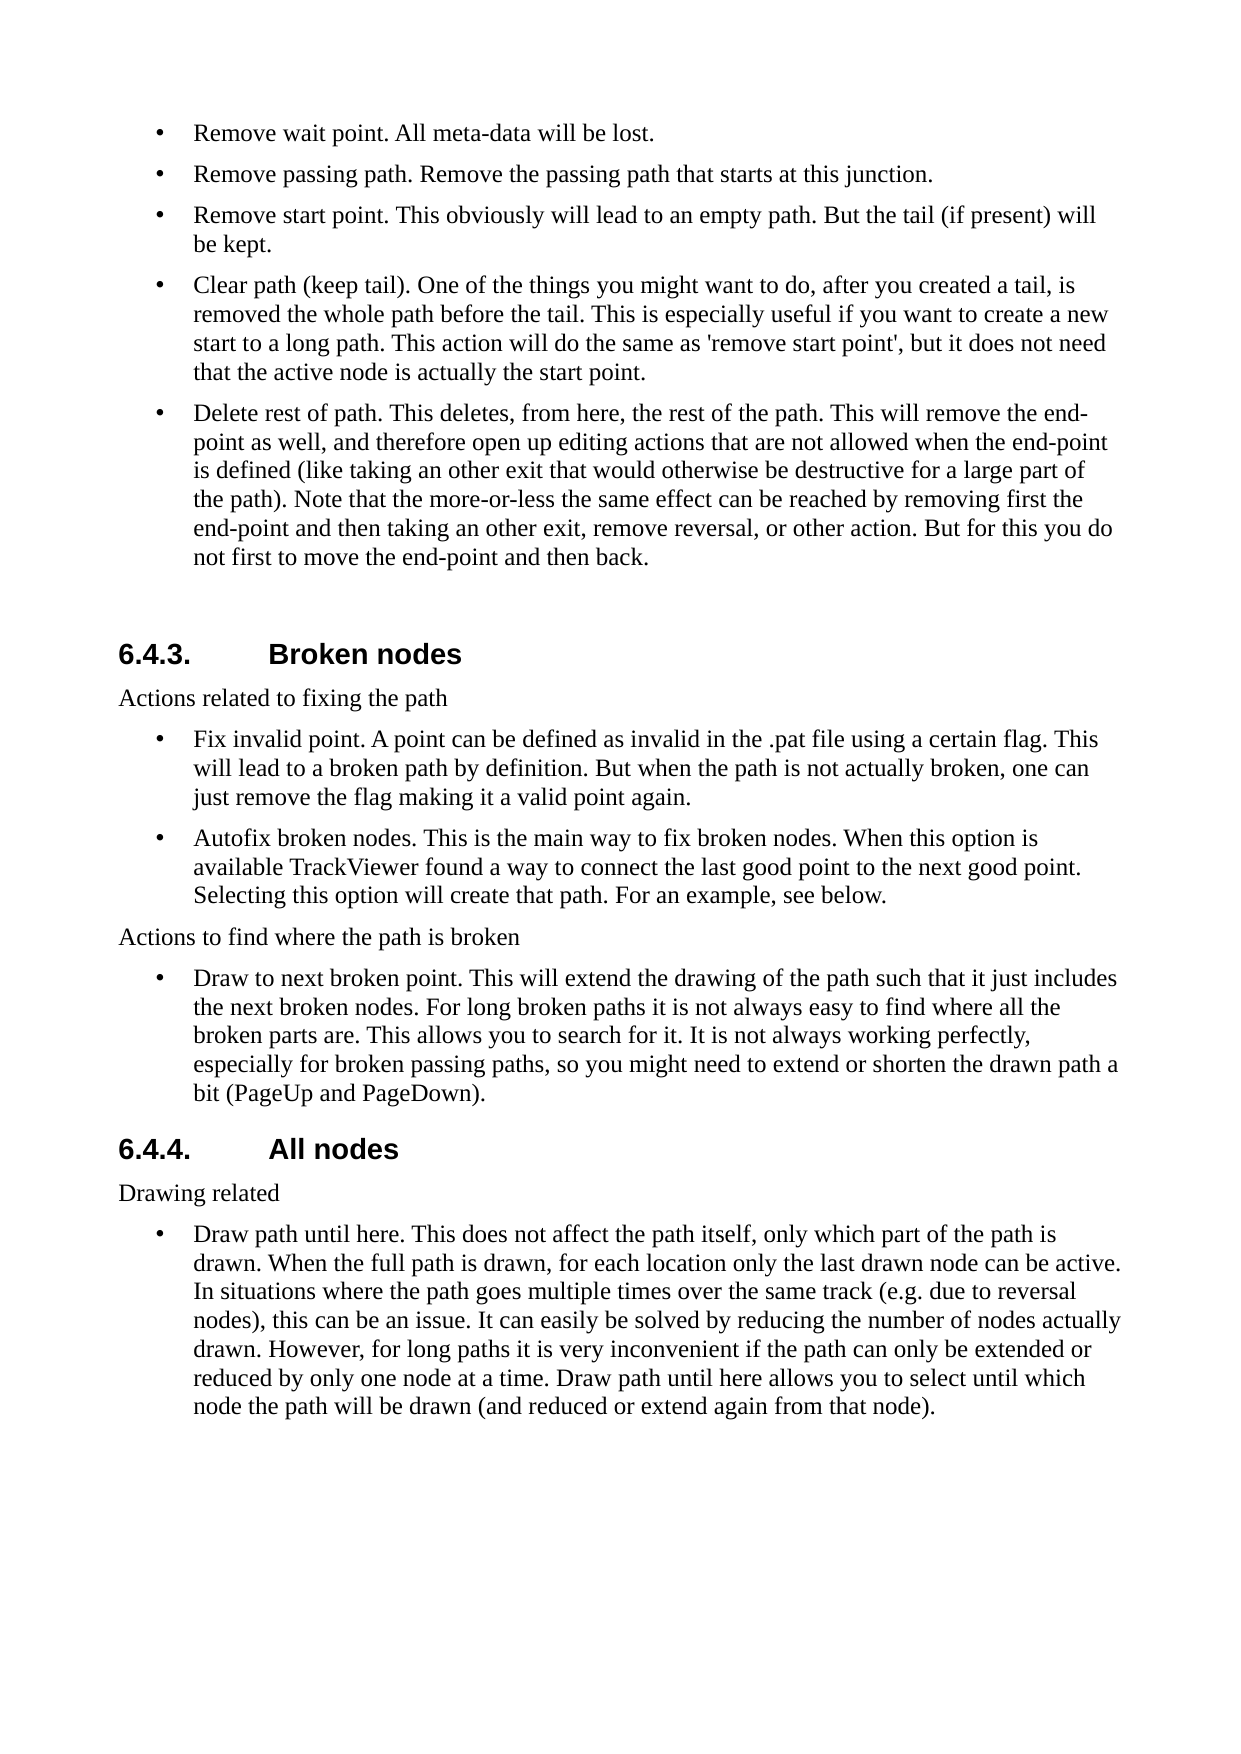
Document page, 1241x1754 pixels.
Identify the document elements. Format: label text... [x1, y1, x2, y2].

text Drawing related [118, 1178, 1122, 1206]
list Autofix broken nodes. This is the main way to fix broken nodes. When this option is available TrackViewer found a way to connect the last good point to the next good point. Selecting this option will create that path. For an example, see below. [156, 823, 1122, 909]
list Draw path until here. This does not affect the path itself, only which part of the path is drawn. When the full path is drawn, for each location only the last drawn node can be active. In situations where the path goes multiple times over the same track (e.g. due to reversal nodes), this can be an issue. It can easily be solved by reducing the number of nodes actually drawn. However, for long paths it is very inconvenient if the path can only be extended or reduced by only one node at a time. Draw path until here allows you to select until which node the path will be drawn (and reduced or extend again from that node). [156, 1219, 1122, 1420]
text Actions related to fixing the path [118, 683, 1122, 712]
text Actions to find where the path is broken [118, 922, 1122, 950]
list Clear path (keep tail). One of the things you might want to do, after you created a tail, is removed the whole path before the tail. This is especially useful if you want to create a new start to a long path. This action will do the same as 'remove start point', but it does not need that the active node is actually the start point. [156, 271, 1122, 386]
list Remove start point. This obviously will lead to an empty path. But the tail (if present) will be kept. [156, 201, 1122, 258]
list Delete rest of path. This deletes, from here, the rest of the path. This will remove the end-point as well, and therefore open up editing actions that are not allowed when the end-point is defined (like taking an other exit that would otherwise be destructive for a large part of the path). Note that the more-or-less the same effect can be reached by removing first the end-point and then taking an other exit, remove reversal, or other action. But for this you do not first to move the end-point and then back. [156, 398, 1122, 571]
list Draw to next broken point. This will extend the drawing of the path such that it just includes the next broken nodes. For long broken paths it is not always easy to find where all the broken parts are. This allows you to search for it. It is not always working perfectly, especially for broken passing paths, so you might need to extend or shorten the drawn path a bit (PageUp and PageDown). [156, 963, 1122, 1107]
list Remove wait point. All meta-data will be lost. [156, 118, 1122, 147]
list Fix invalid point. A point can be defined as invalid in the .pat file using a certain flag. This will lead to a broken path by definition. But when the path is not actually broken, one can just remove the flag making it a valid point again. [156, 724, 1122, 810]
subtitle All nodes [118, 1132, 1122, 1165]
list Remove passing path. Remove the passing path that starts at this junction. [156, 159, 1122, 188]
subtitle Broken nodes [118, 637, 1122, 670]
